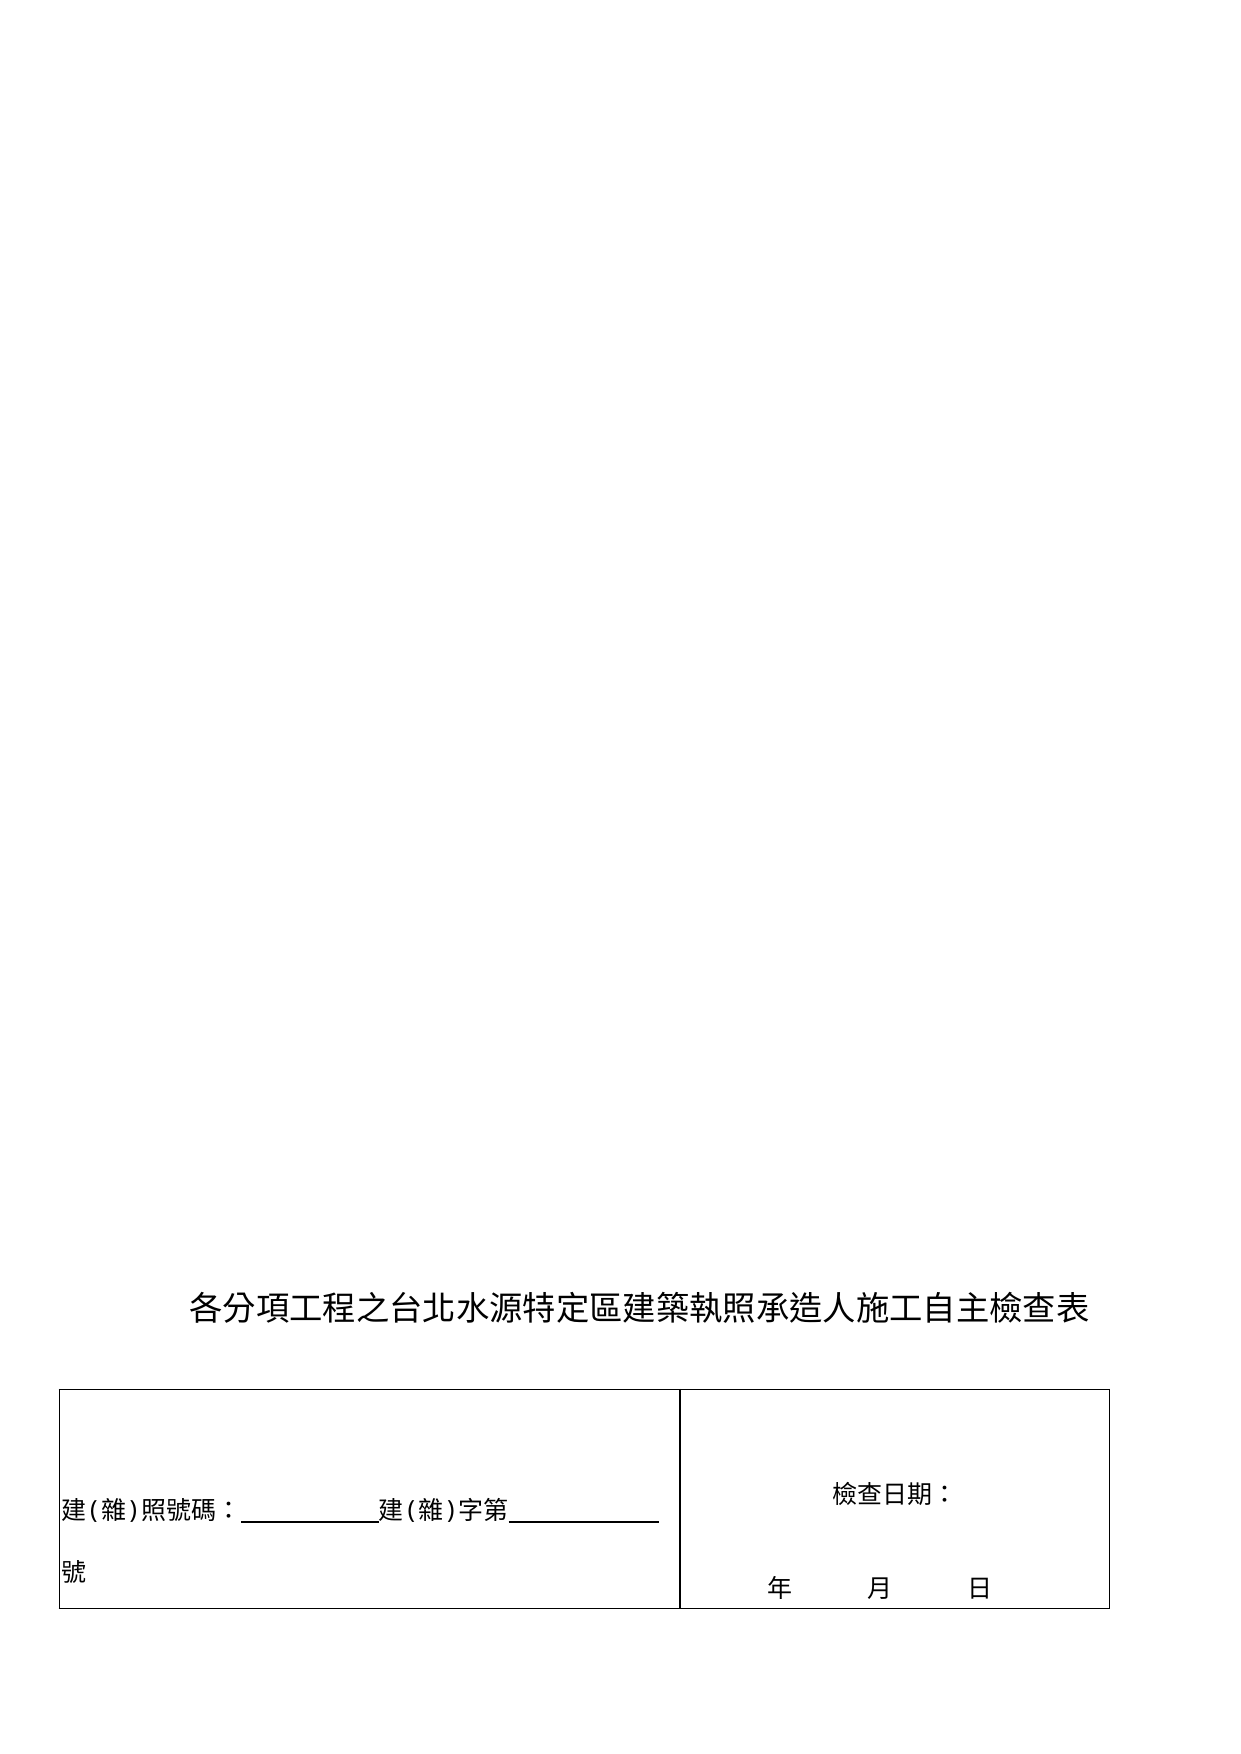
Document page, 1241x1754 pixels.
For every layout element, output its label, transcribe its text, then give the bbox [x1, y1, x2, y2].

table_header 檢查日期： 年 月 日 [681, 1390, 1109, 1607]
table_header 建(雜)照號碼： 建(雜)字第 號 [60, 1390, 679, 1607]
text 各分項工程之台北水源特定區建築執照承造人施工自主檢查表 [103, 1264, 1175, 1326]
